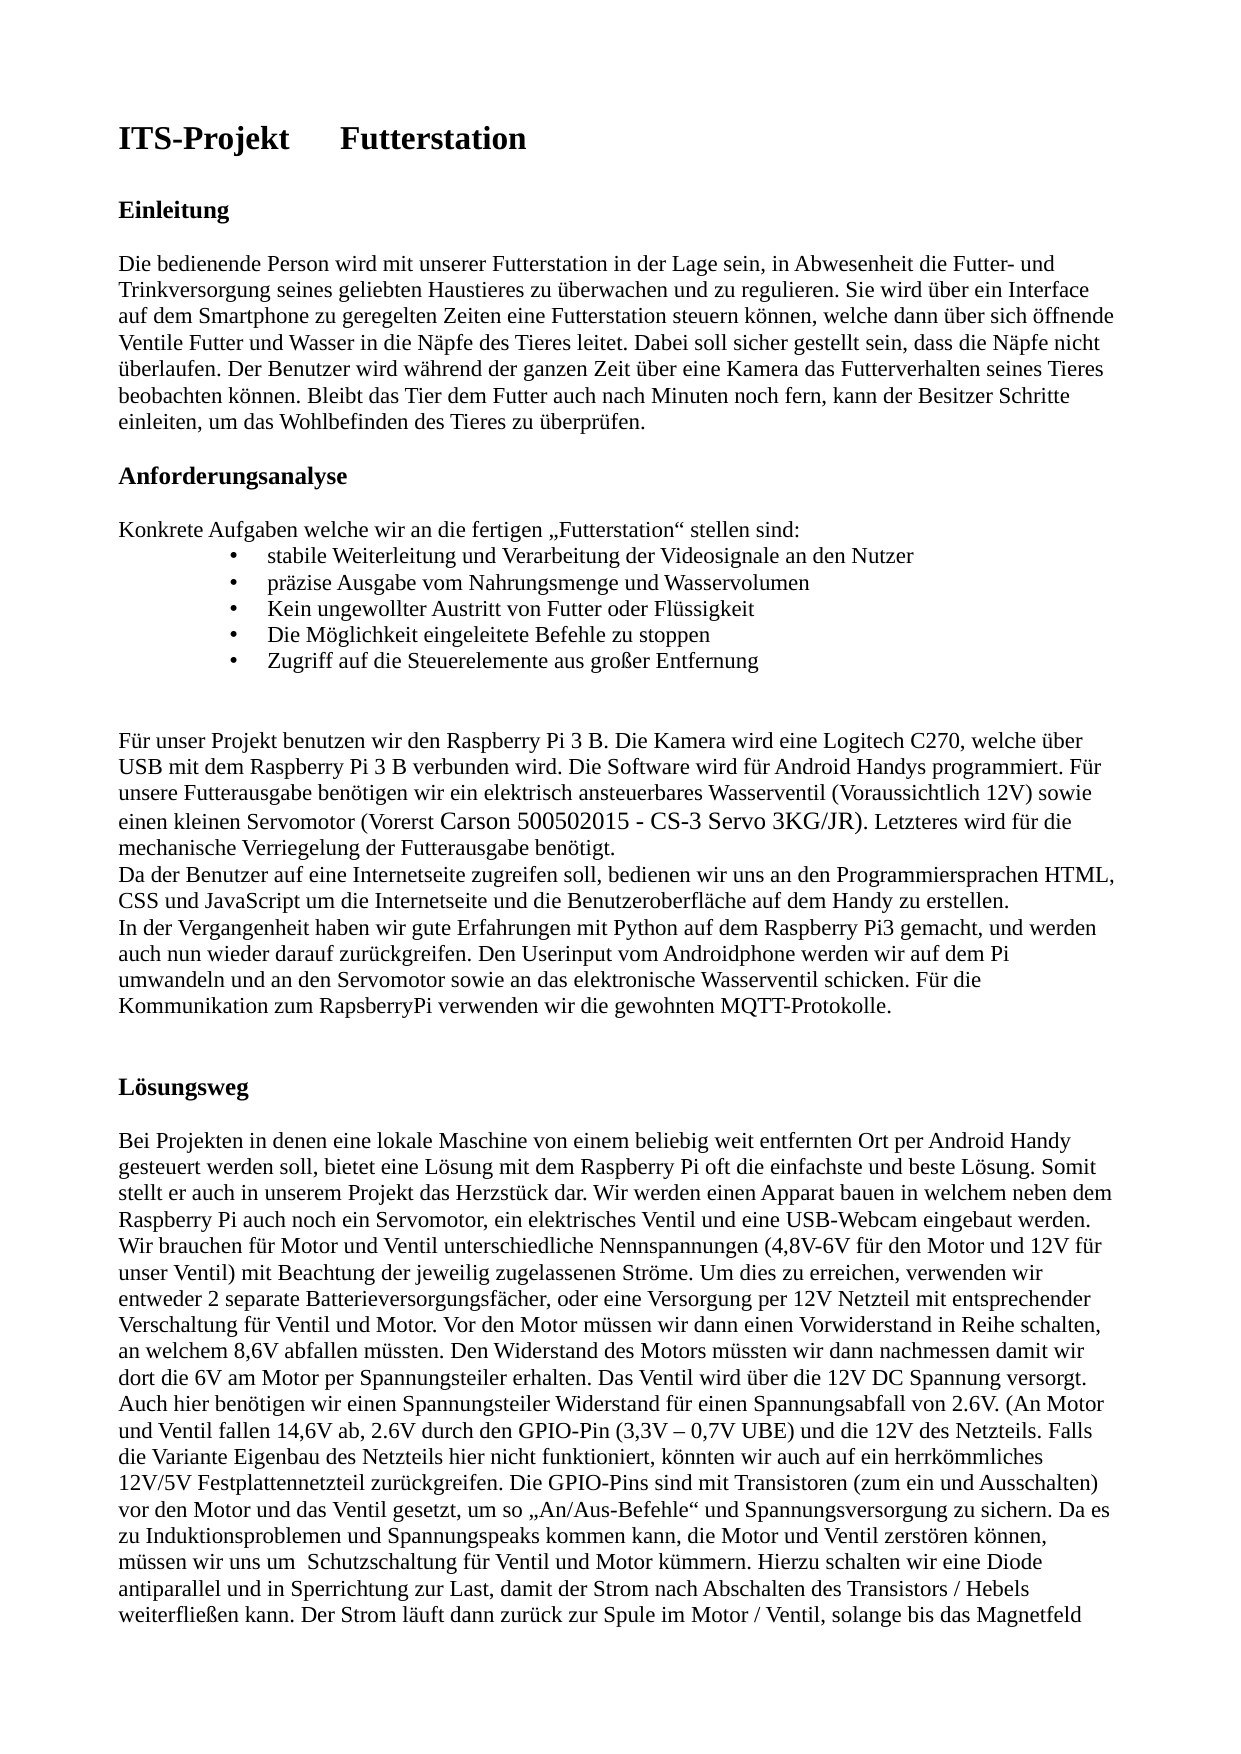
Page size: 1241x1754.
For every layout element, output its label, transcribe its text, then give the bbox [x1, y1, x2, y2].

text Wir brauchen für Motor und Ventil unterschiedliche Nennspannungen (4,8V-6V für den Motor und 12V für unser Ventil) mit Beachtung der jeweilig zugelassenen Ströme. Um dies zu erreichen, verwenden wir entweder 2 separate Batterieversorgungsfächer, oder eine Versorgung per 12V Netzteil mit entsprechender Verschaltung für Ventil und Motor. Vor den Motor müssen wir dann einen Vorwiderstand in Reihe schalten, an welchem 8,6V abfallen müssten. Den Widerstand des Motors müssten wir dann nachmessen damit wir dort die 6V am Motor per Spannungsteiler erhalten. Das Ventil wird über die 12V DC Spannung versorgt. Auch hier benötigen wir einen Spannungsteiler Widerstand für einen Spannungsabfall von 2.6V. (An Motor und Ventil fallen 14,6V ab, 2.6V durch den GPIO-Pin (3,3V – 0,7V UBE) und die 12V des Netzteils. Falls die Variante Eigenbau des Netzteils hier nicht funktioniert, könnten wir auch auf ein herrkömmliches 12V/5V Festplattennetzteil zurückgreifen. Die GPIO-Pins sind mit Transistoren (zum ein und Ausschalten) vor den Motor und das Ventil gesetzt, um so „An/Aus-Befehle“ und Spannungsversorgung zu sichern. Da es zu Induktionsproblemen und Spannungspeaks kommen kann, die Motor und Ventil zerstören können, müssen wir uns um Schutzschaltung für Ventil und Motor kümmern. Hierzu schalten wir eine Diode antiparallel und in Sperrichtung zur Last, damit der Strom nach Abschalten des Transistors / Hebels weiterfließen kann. Der Strom läuft dann zurück zur Spule im Motor / Ventil, solange bis das Magnetfeld [118, 1232, 1122, 1627]
text Die bedienende Person wird mit unserer Futterstation in der Lage sein, in Abwesenheit die Futter- und Trinkversorgung seines geliebten Haustieres zu überwachen und zu regulieren. Sie wird über ein Interface auf dem Smartphone zu geregelten Zeiten eine Futterstation steuern können, welche dann über sich öffnende Ventile Futter und Wasser in die Näpfe des Tieres leitet. Dabei soll sicher gestellt sein, dass die Näpfe nicht überlaufen. Der Benutzer wird während der ganzen Zeit über eine Kamera das Futterverhalten seines Tieres beobachten können. Bleibt das Tier dem Futter auch nach Minuten noch fern, kann der Besitzer Schritte einleiten, um das Wohlbefinden des Tieres zu überprüfen. [118, 250, 1122, 434]
text Da der Benutzer auf eine Internetseite zugreifen soll, bedienen wir uns an den Programmiersprachen HTML, CSS und JavaScript um die Internetseite und die Benutzeroberfläche auf dem Handy zu erstellen. [118, 861, 1122, 913]
list Kein ungewollter Austritt von Futter oder Flüssigkeit [229, 595, 1122, 621]
text Für unser Projekt benutzen wir den Raspberry Pi 3 B. Die Kamera wird eine Logitech C270, welche über USB mit dem Raspberry Pi 3 B verbunden wird. Die Software wird für Android Handys programmiert. Für unsere Futterausgabe benötigen wir ein elektrisch ansteuerbares Wasserventil (Voraussichtlich 12V) sowie einen kleinen Servomotor (Vorerst Carson 500502015 - CS-3 Servo 3KG/JR). Letzteres wird für die mechanische Verriegelung der Futterausgabe benötigt. [118, 727, 1122, 861]
text In der Vergangenheit haben wir gute Erfahrungen mit Python auf dem Raspberry Pi3 gemacht, und werden auch nun wieder darauf zurückgreifen. Den Userinput vom Androidphone werden wir auf dem Pi umwandeln und an den Servomotor sowie an das elektronische Wasserventil schicken. Für die Kommunikation zum RapsberryPi verwenden wir die gewohnten MQTT-Protokolle. [118, 913, 1122, 1019]
text Lösungsweg [118, 1072, 1122, 1100]
list Die Möglichkeit eingeleitete Befehle zu stoppen [229, 621, 1122, 648]
list präzise Ausgabe vom Nahrungsmenge und Wasservolumen [229, 568, 1122, 595]
text ITS-Projekt Futterstation [118, 118, 1122, 156]
list Zugriff auf die Steuerelemente aus großer Entfernung [229, 648, 1122, 674]
text Einleitung [118, 195, 1122, 223]
text Konkrete Aufgaben welche wir an die fertigen „Futterstation“ stellen sind: [118, 516, 1122, 542]
list stabile Weiterleitung und Verarbeitung der Videosignale an den Nutzer [229, 542, 1122, 568]
text Anforderungsanalyse [118, 461, 1122, 489]
text Bei Projekten in denen eine lokale Maschine von einem beliebig weit entfernten Ort per Android Handy gesteuert werden soll, bietet eine Lösung mit dem Raspberry Pi oft die einfachste und beste Lösung. Somit stellt er auch in unserem Projekt das Herzstück dar. Wir werden einen Apparat bauen in welchem neben dem Raspberry Pi auch noch ein Servomotor, ein elektrisches Ventil und eine USB-Webcam eingebaut werden. [118, 1127, 1122, 1232]
